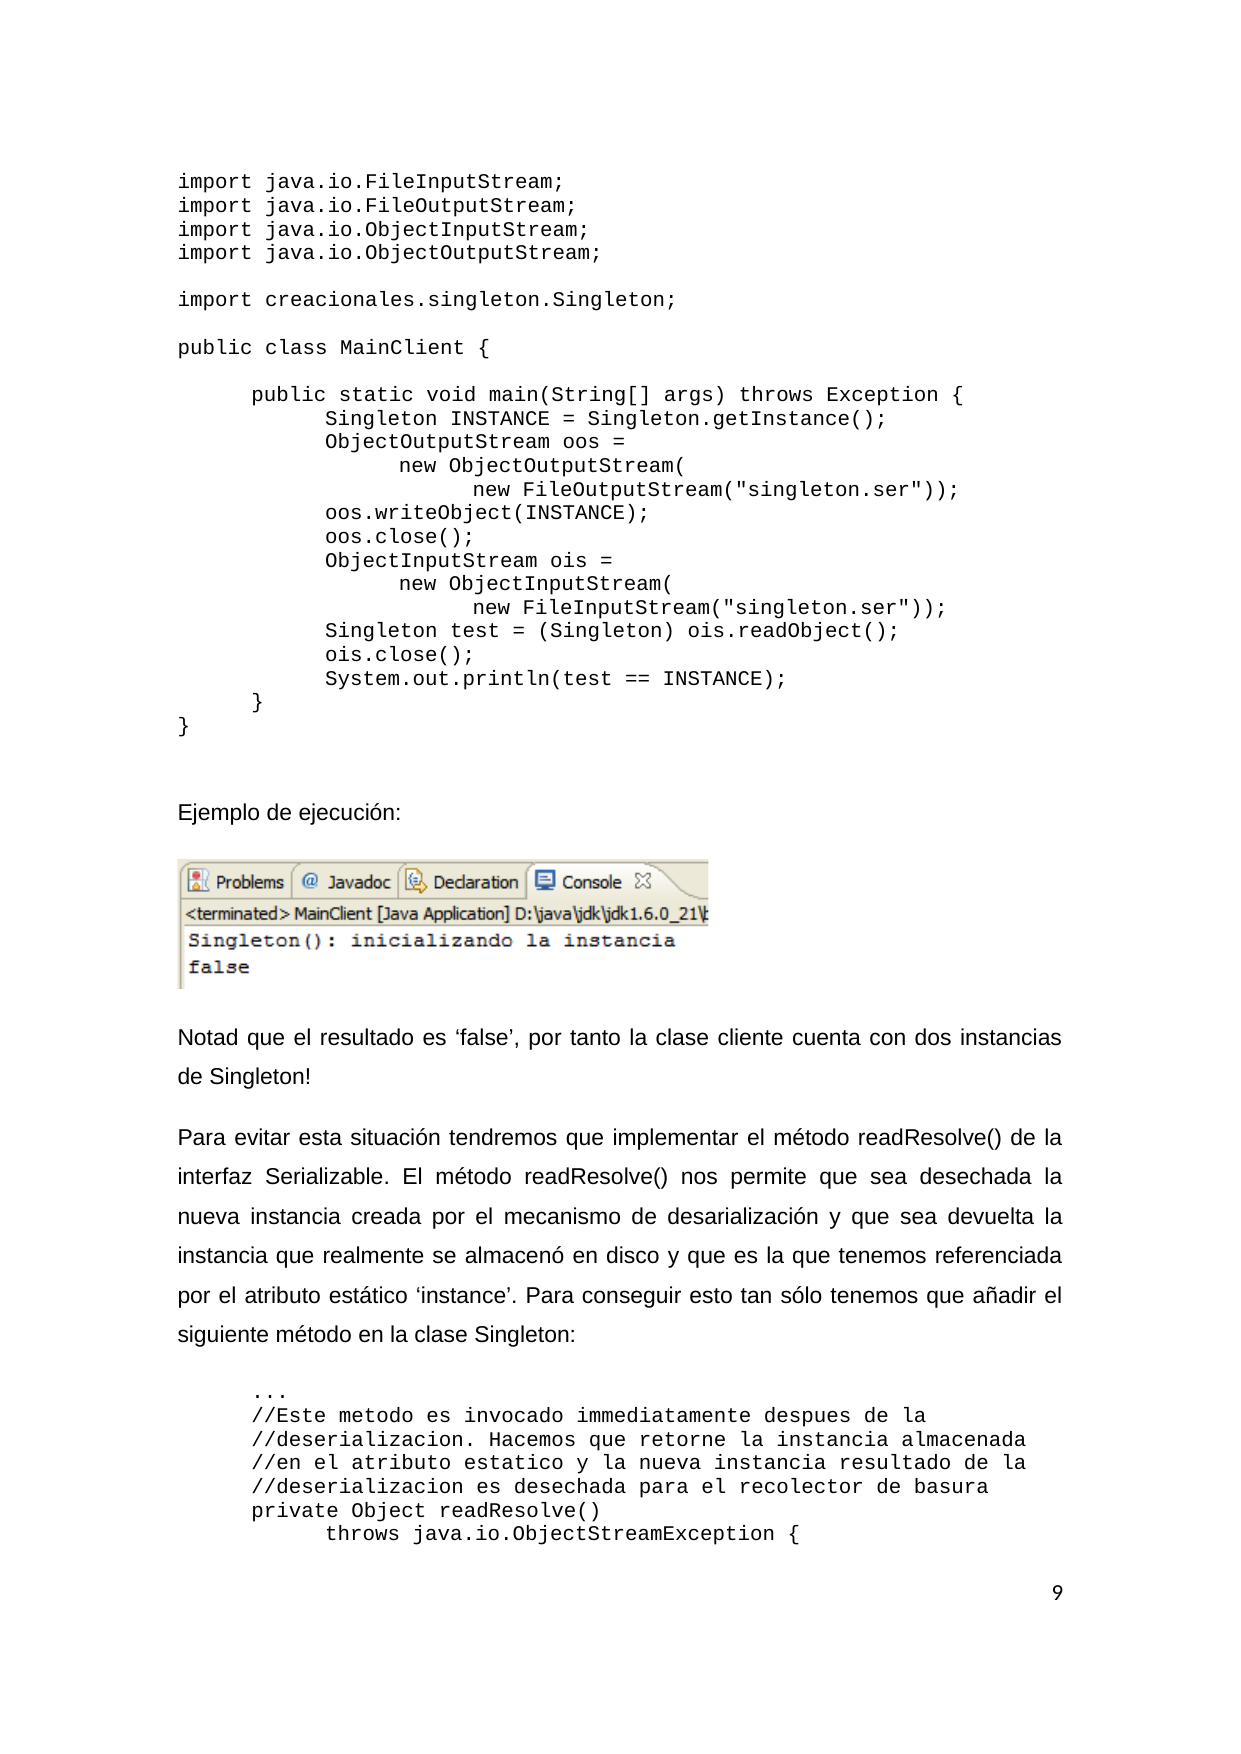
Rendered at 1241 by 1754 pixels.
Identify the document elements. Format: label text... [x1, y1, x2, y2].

text new FileInputStream("singleton.ser")); [177, 597, 1063, 621]
text public static void main(String[] args) throws Exception { [177, 384, 1063, 408]
text //Este metodo es invocado immediatamente despues de la [177, 1405, 1063, 1429]
text public class MainClient { [177, 337, 1063, 360]
text new FileOutputStream("singleton.ser")); [177, 479, 1063, 502]
text private Object readResolve() [177, 1499, 1063, 1523]
text //deserializacion es desechada para el recolector de basura [177, 1476, 1063, 1499]
text oos.close(); [177, 526, 1063, 549]
text //deserializacion. Hacemos que retorne la instancia almacenada [177, 1429, 1063, 1452]
text Para evitar esta situación tendremos que implementar el método readResolve() de la interfaz Serializable. El método readResolve() nos permite que sea desechada la nueva instancia creada por el mecanismo de desarialización y que sea devuelta la instancia que realmente se almacenó en disco y que es la que tenemos referenciada por el atributo estático ‘instance’. Para conseguir esto tan sólo tenemos que añadir el siguiente método en la clase Singleton: [177, 1124, 1063, 1347]
text import java.io.FileOutputStream; [177, 195, 1063, 218]
text Ejemplo de ejecución: [177, 799, 1063, 825]
text import java.io.FileInputStream; [177, 171, 1063, 195]
text System.out.println(test == INSTANCE); [177, 668, 1063, 691]
text ... [177, 1381, 1063, 1405]
text ObjectInputStream ois = [177, 549, 1063, 573]
text throws java.io.ObjectStreamException { [177, 1523, 1063, 1547]
text } [177, 715, 1063, 739]
text new ObjectOutputStream( [177, 455, 1063, 479]
text ObjectOutputStream oos = [177, 431, 1063, 455]
text Singleton INSTANCE = Singleton.getInstance(); [177, 408, 1063, 431]
text import creacionales.singleton.Singleton; [177, 289, 1063, 313]
text //en el atributo estatico y la nueva instancia resultado de la [177, 1452, 1063, 1476]
picture [177, 859, 709, 989]
text Notad que el resultado es ‘false’, por tanto la clase cliente cuenta con dos instancias de Singleton! [177, 1024, 1063, 1090]
text ois.close(); [177, 644, 1063, 668]
text import java.io.ObjectInputStream; [177, 218, 1063, 242]
text Singleton test = (Singleton) ois.readObject(); [177, 621, 1063, 644]
text } [177, 691, 1063, 715]
text import java.io.ObjectOutputStream; [177, 242, 1063, 266]
text new ObjectInputStream( [177, 573, 1063, 597]
text oos.writeObject(INSTANCE); [177, 502, 1063, 526]
